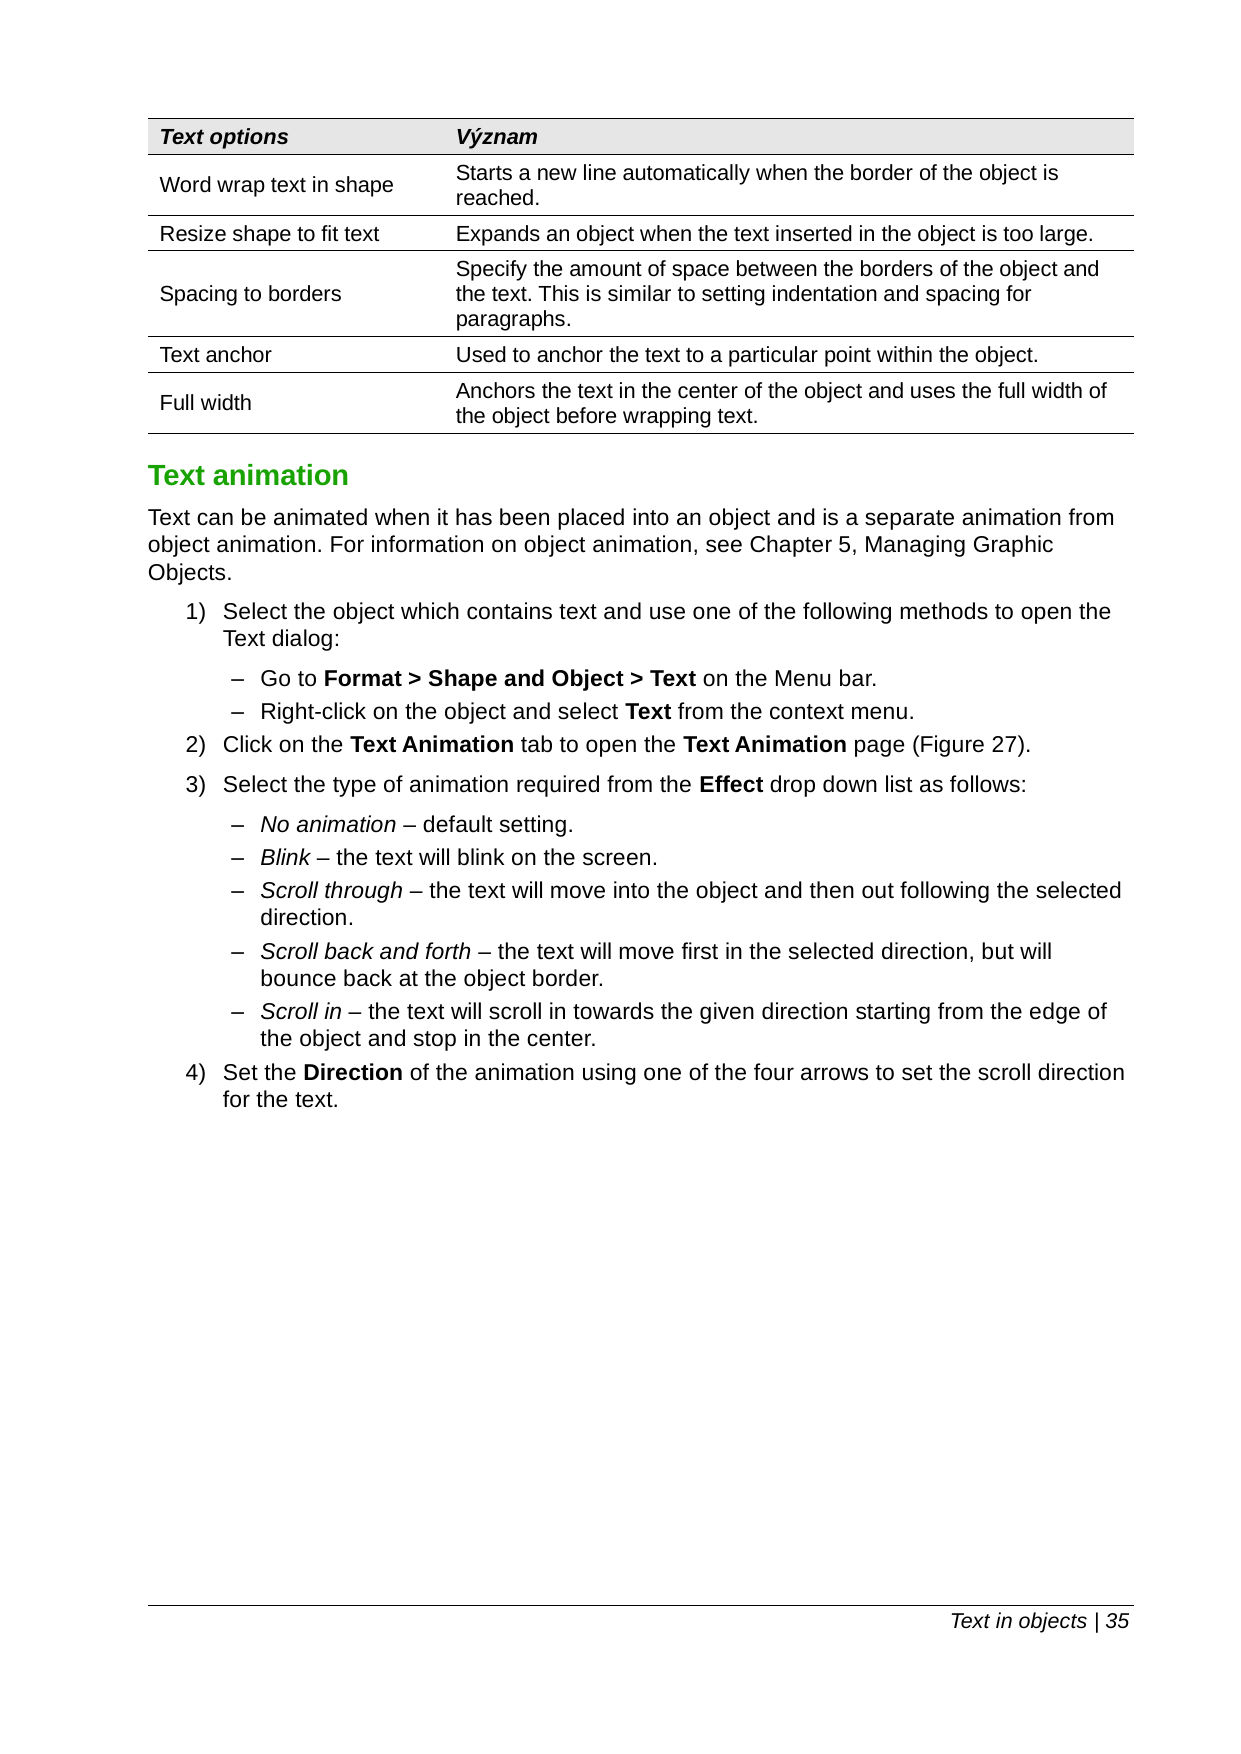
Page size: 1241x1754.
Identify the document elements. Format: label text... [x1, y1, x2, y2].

list No animation – default setting. [231, 810, 1134, 837]
table_cell Resize shape to fit text [148, 216, 444, 250]
table_cell Starts a new line automatically when the border of the object is reached. [444, 155, 1134, 214]
list Go to Format > Shape and Object > Text on the Menu bar. [231, 664, 1134, 691]
subtitle Text animation [148, 458, 1134, 491]
list Scroll back and forth – the text will move first in the selected direction, but will bounce back at the object border. [231, 937, 1134, 991]
list Select the object which contains text and use one of the following methods to open the Text dialog: [206, 597, 1134, 652]
list Blink – the text will blink on the screen. [231, 843, 1134, 870]
table_cell Used to anchor the text to a particular point within the object. [444, 337, 1134, 372]
list Click on the Text Animation tab to open the Text Animation page (Figure 27). [206, 731, 1134, 758]
table_cell Spacing to borders [148, 251, 444, 336]
list Right-click on the object and select Text from the context menu. [231, 697, 1134, 724]
table_header Text options [148, 119, 444, 154]
table_cell Anchors the text in the center of the object and uses the full width of the object before wrapping text. [444, 373, 1134, 432]
list Select the type of animation required from the Effect drop down list as follows: [206, 770, 1134, 797]
text Text can be animated when it has been placed into an object and is a separate animation from object animation. For information on object animation, see Chapter 5, Managing Graphic Objects. [148, 504, 1134, 585]
table_cell Word wrap text in shape [148, 155, 444, 214]
table_cell Text anchor [148, 337, 444, 372]
table_cell Specify the amount of space between the borders of the object and the text. This is similar to setting indentation and spacing for paragraphs. [444, 251, 1134, 336]
table_header Význam [444, 119, 1134, 154]
list Set the Direction of the animation using one of the four arrows to set the scroll direction for the text. [206, 1058, 1134, 1112]
list Scroll in – the text will scroll in towards the given direction starting from the edge of the object and stop in the center. [231, 997, 1134, 1052]
table_cell Full width [148, 373, 444, 432]
table_cell Expands an object when the text inserted in the object is too large. [444, 216, 1134, 250]
list Scroll through – the text will move into the object and then out following the selected direction. [231, 877, 1134, 931]
